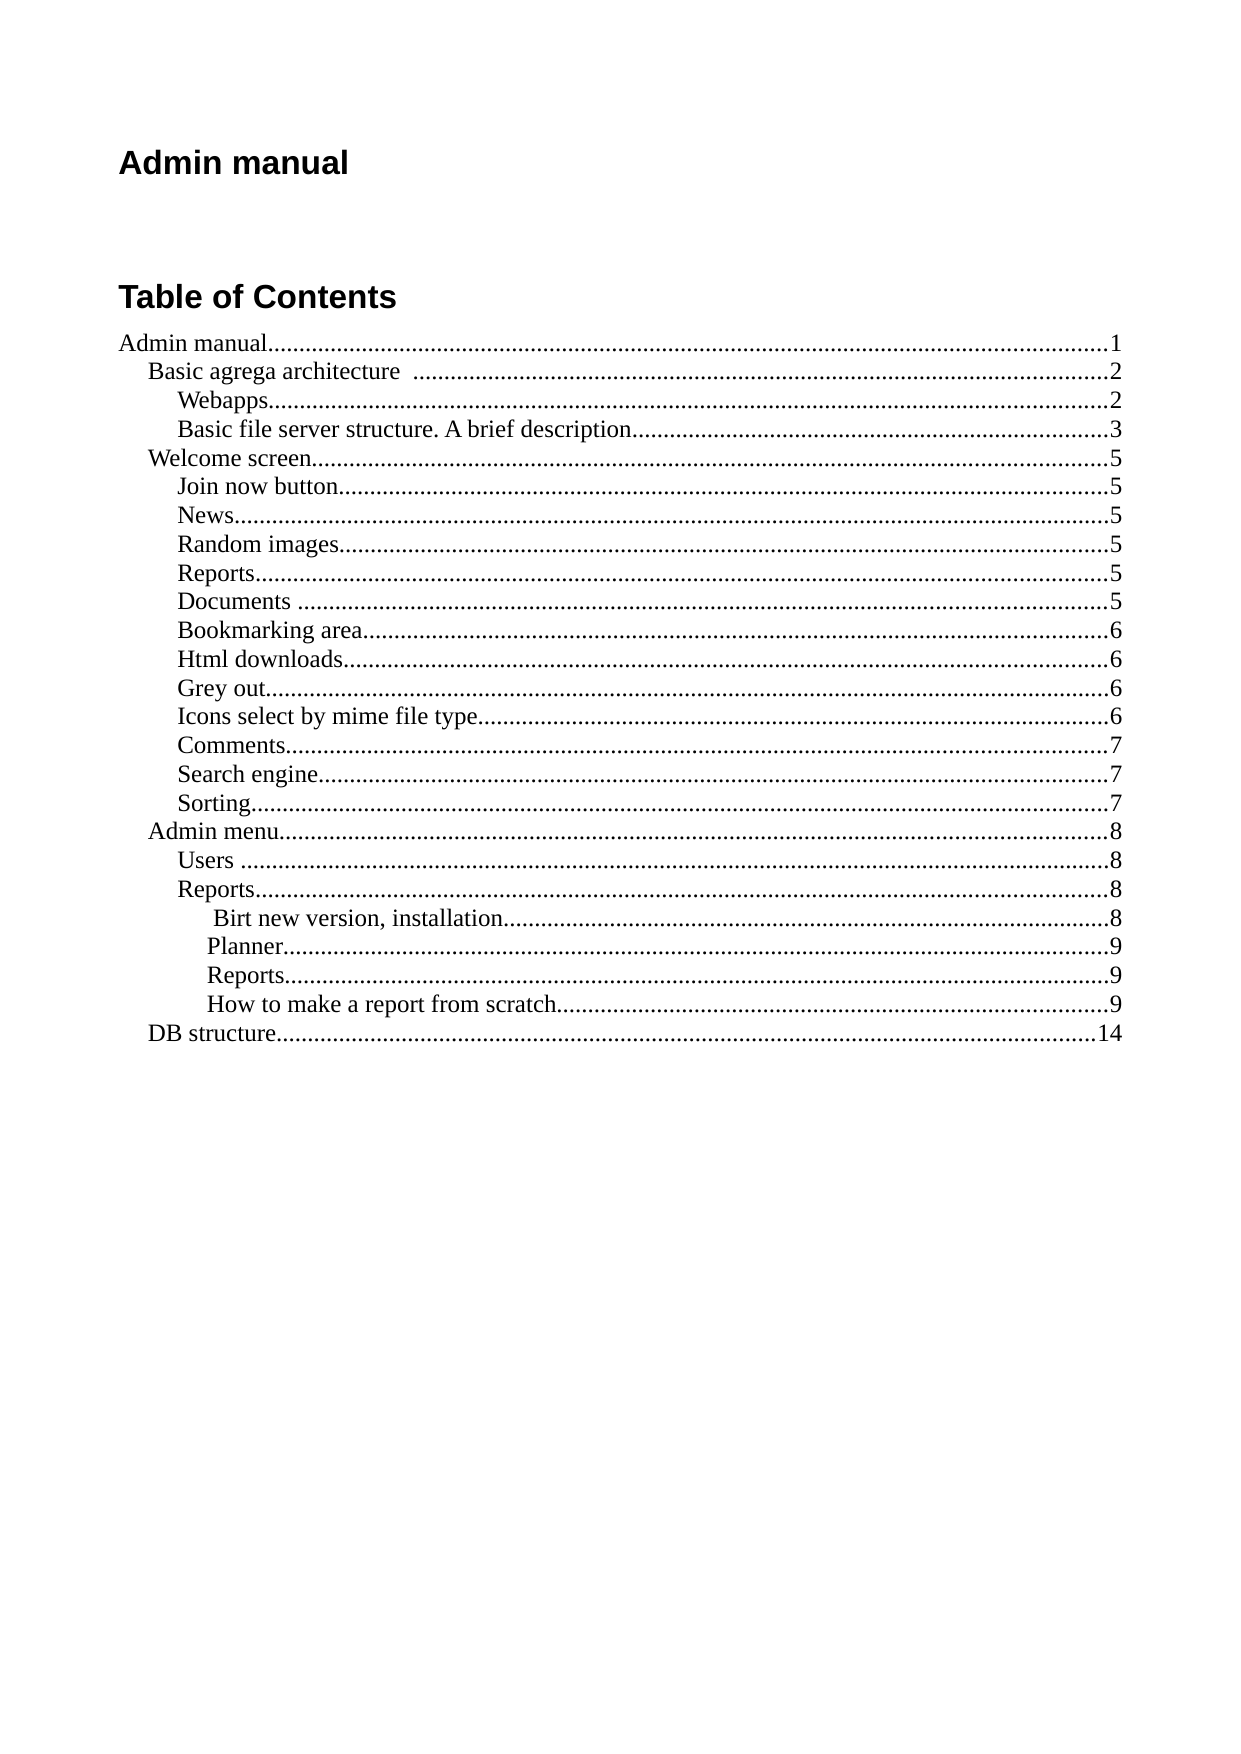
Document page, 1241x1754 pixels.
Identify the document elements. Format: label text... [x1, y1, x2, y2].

text Random images 5 [177, 529, 1122, 558]
text Html downloads 6 [177, 644, 1122, 673]
subtitle Admin manual [118, 143, 1122, 182]
text Reports 5 [177, 558, 1122, 586]
text Reports 9 [207, 960, 1122, 989]
text Users 8 [177, 845, 1122, 874]
text Welcome screen 5 [148, 443, 1122, 471]
text Comments 7 [177, 730, 1122, 759]
text Join now button 5 [177, 471, 1122, 500]
text Basic agrega architecture 2 [148, 356, 1122, 385]
text Birt new version, installation 8 [207, 903, 1122, 931]
text Icons select by mime file type 6 [177, 701, 1122, 730]
text DB structure 14 [148, 1018, 1122, 1046]
text How to make a report from scratch 9 [207, 989, 1122, 1018]
text Search engine 7 [177, 759, 1122, 788]
text Reports 8 [177, 874, 1122, 903]
text Bookmarking area 6 [177, 615, 1122, 644]
text Webapps 2 [177, 385, 1122, 414]
text Sorting 7 [177, 788, 1122, 816]
text Admin menu 8 [148, 816, 1122, 845]
text Admin manual 1 [118, 328, 1122, 356]
text Grey out 6 [177, 673, 1122, 701]
text Basic file server structure. A brief description 3 [177, 414, 1122, 443]
text Planner 9 [207, 931, 1122, 960]
text Documents 5 [177, 586, 1122, 615]
text News 5 [177, 500, 1122, 529]
subtitle Table of Contents [118, 277, 1122, 315]
